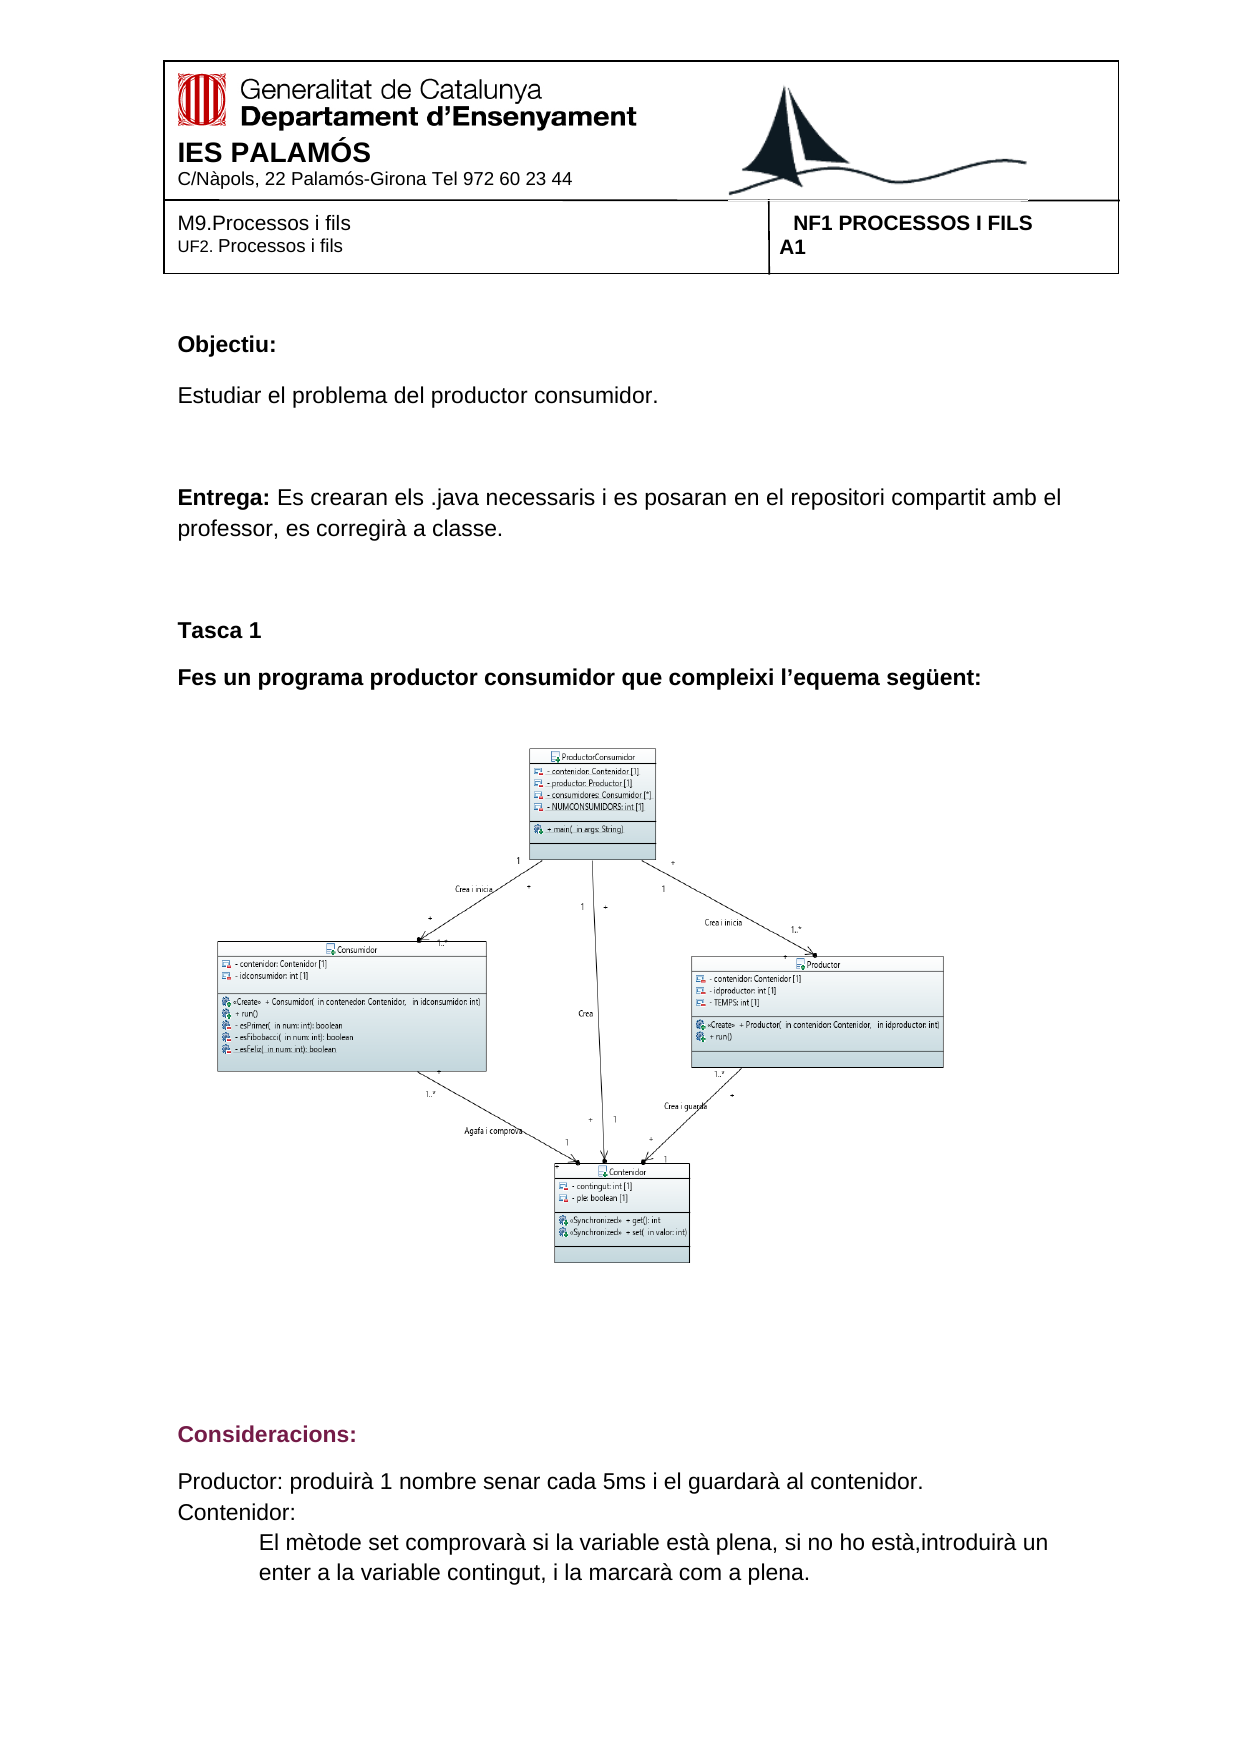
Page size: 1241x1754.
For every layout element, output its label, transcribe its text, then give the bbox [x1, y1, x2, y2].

text Objectiu: [177, 331, 1063, 358]
picture [728, 82, 1028, 200]
text Contenidor: [177, 1498, 1063, 1525]
picture [136, 711, 1215, 1357]
text Estudiar el problema del productor consumidor. [177, 382, 1063, 409]
list Fes un programa productor consumidor que compleixi l’equema següent: [177, 664, 1063, 690]
subtitle Tasca 1 [177, 617, 1063, 643]
text El mètode set comprovarà si la variable està plena, si no ho està,introduirà un enter a la variable contingut, i la marcarà com a plena. [177, 1529, 1063, 1585]
subtitle Consideracions: [177, 1421, 1063, 1447]
text Productor: produirà 1 nombre senar cada 5ms i el guardarà al contenidor. [177, 1468, 1063, 1494]
text Entrega: Es crearan els .java necessaris i es posaran en el repositori compartit amb el professor, es corregirà a classe. [177, 484, 1063, 541]
